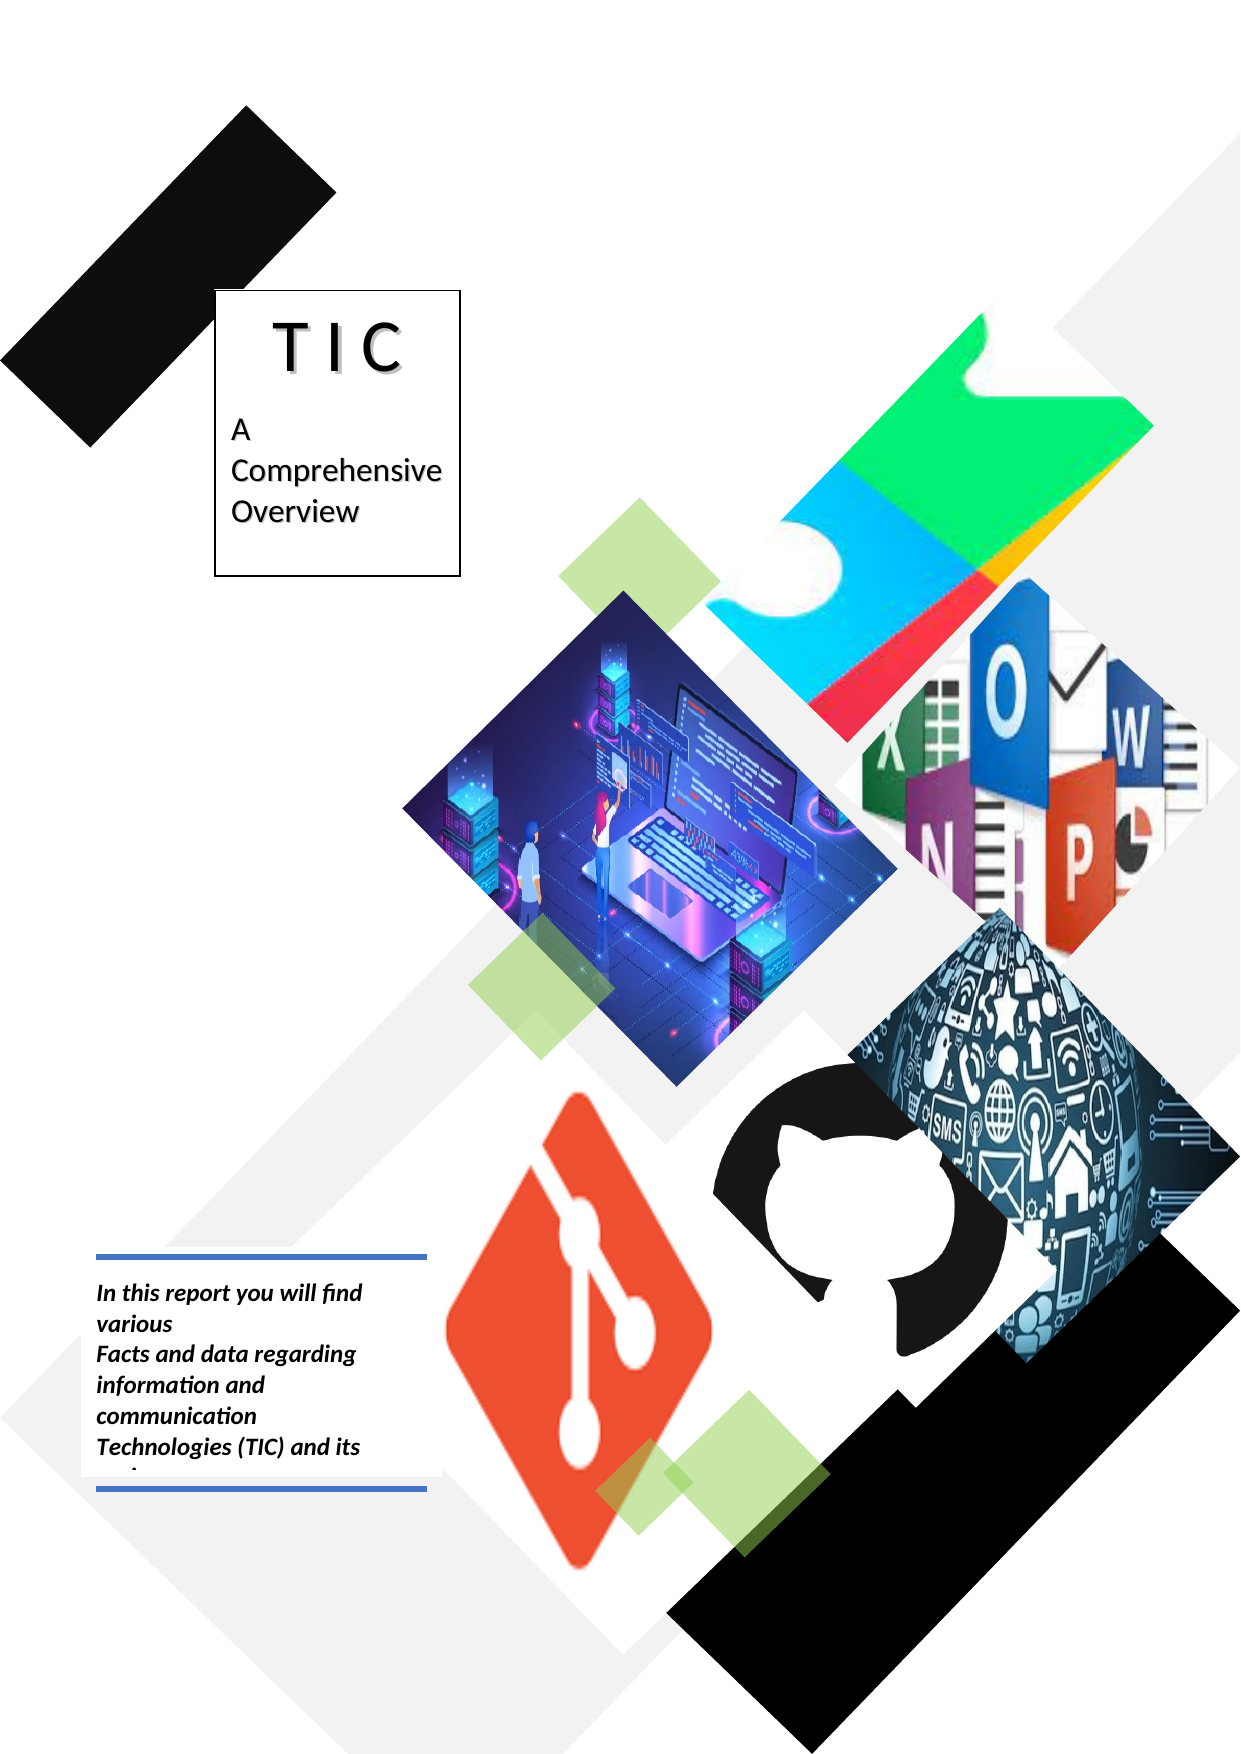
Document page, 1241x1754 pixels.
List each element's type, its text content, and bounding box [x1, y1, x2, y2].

text Technologies (TIC) and its various [96, 1408, 427, 1447]
text T I C [231, 298, 444, 390]
text Facts and data regarding information and communication [96, 1316, 427, 1408]
text Tools. [96, 1447, 427, 1477]
text In this report you will find various [96, 1260, 427, 1316]
text A Comprehensive Overview [231, 408, 444, 530]
